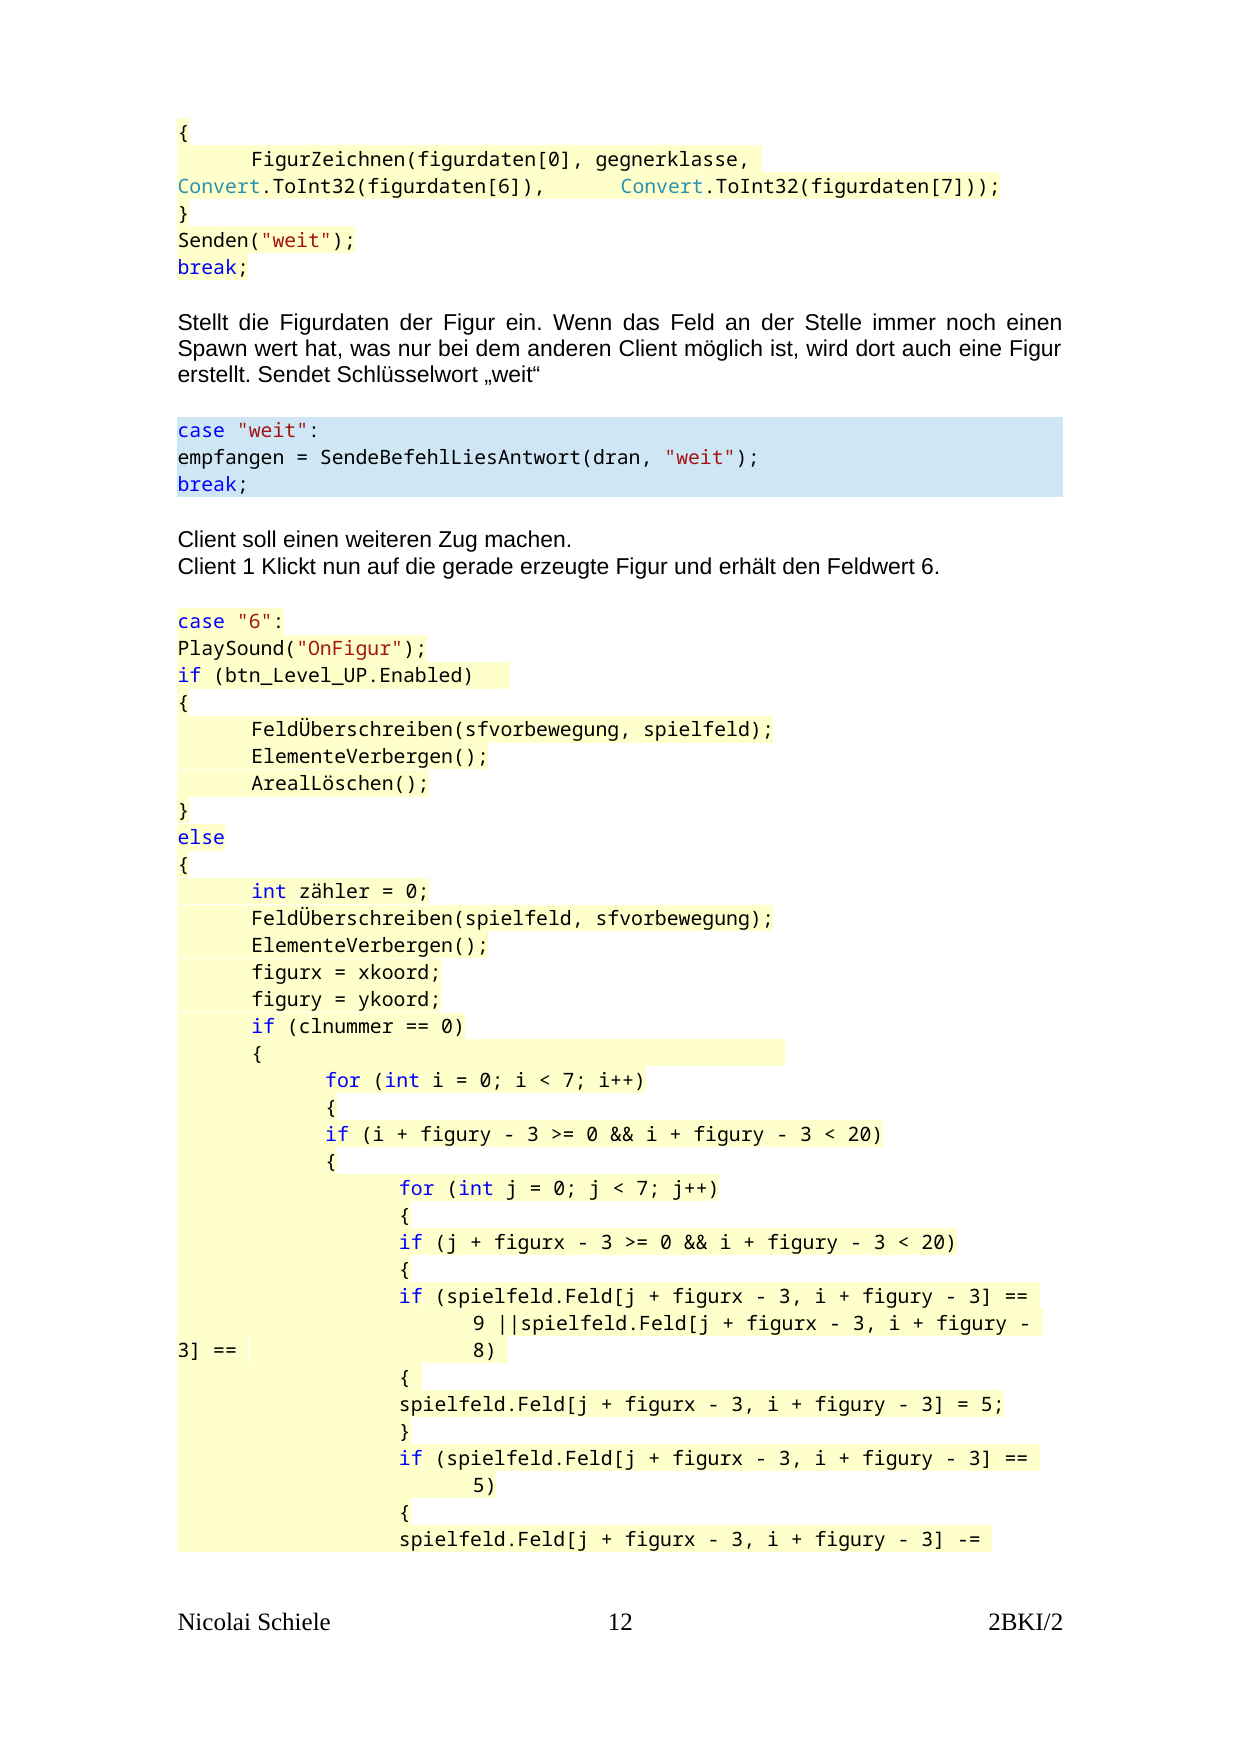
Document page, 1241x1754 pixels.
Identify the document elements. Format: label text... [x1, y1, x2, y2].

text { [177, 1093, 1063, 1120]
text FeldÜberschreiben(spielfeld, sfvorbewegung); [177, 904, 1063, 931]
text FeldÜberschreiben(sfvorbewegung, spielfeld); [177, 716, 1063, 743]
text Client 1 Klickt nun auf die gerade erzeugte Figur und erhält den Feldwert 6. [177, 553, 1063, 579]
text ArealLöschen(); [177, 769, 1063, 797]
text empfangen = SendeBefehlLiesAntwort(dran, "weit"); [177, 443, 1063, 471]
text { [177, 1363, 1063, 1390]
text { [177, 118, 1063, 145]
text } [177, 199, 1063, 226]
text figurx = xkoord; [177, 958, 1063, 985]
text figury = ykoord; [177, 985, 1063, 1012]
text } [177, 797, 1063, 823]
text { [177, 1039, 1063, 1066]
text { [177, 851, 1063, 877]
text if (spielfeld.Feld[j + figurx - 3, i + figury - 3] == 9 ||spielfeld.Feld[j + figurx - 3, i + figury - 3] == 8) [177, 1282, 1063, 1363]
text { [177, 1147, 1063, 1174]
text if (btn_Level_UP.Enabled) [177, 662, 1063, 689]
text if (i + figury - 3 >= 0 && i + figury - 3 < 20) [177, 1120, 1063, 1147]
text PlaySound("OnFigur"); [177, 635, 1063, 662]
text for (int j = 0; j < 7; j++) [177, 1174, 1063, 1201]
text if (clnummer == 0) [177, 1012, 1063, 1039]
text spielfeld.Feld[j + figurx - 3, i + figury - 3] = 5; [177, 1390, 1063, 1417]
text else [177, 823, 1063, 851]
text Senden("weit"); [177, 226, 1063, 253]
text spielfeld.Feld[j + figurx - 3, i + figury - 3] -= [177, 1525, 1063, 1552]
text { [177, 1498, 1063, 1525]
text } [177, 1417, 1063, 1444]
text ElementeVerbergen(); [177, 743, 1063, 769]
text break; [177, 253, 1063, 280]
text case "weit": [177, 417, 1063, 443]
text if (j + figurx - 3 >= 0 && i + figury - 3 < 20) [177, 1228, 1063, 1255]
text { [177, 689, 1063, 716]
text FigurZeichnen(figurdaten[0], gegnerklasse, Convert.ToInt32(figurdaten[6]), Convert.ToInt32(figurdaten[7])); [177, 145, 1063, 199]
text ElementeVerbergen(); [177, 931, 1063, 958]
text int zähler = 0; [177, 877, 1063, 904]
text break; [177, 471, 1063, 497]
text for (int i = 0; i < 7; i++) [177, 1066, 1063, 1093]
text Client soll einen weiteren Zug machen. [177, 526, 1063, 553]
text { [177, 1255, 1063, 1282]
text if (spielfeld.Feld[j + figurx - 3, i + figury - 3] == 5) [177, 1444, 1063, 1498]
text Stellt die Figurdaten der Figur ein. Wenn das Feld an der Stelle immer noch einen Spawn wert hat, was nur bei dem anderen Client möglich ist, wird dort auch eine Figur erstellt. Sendet Schlüsselwort „weit“ [177, 309, 1063, 388]
text case "6": [177, 608, 1063, 635]
text { [177, 1201, 1063, 1228]
